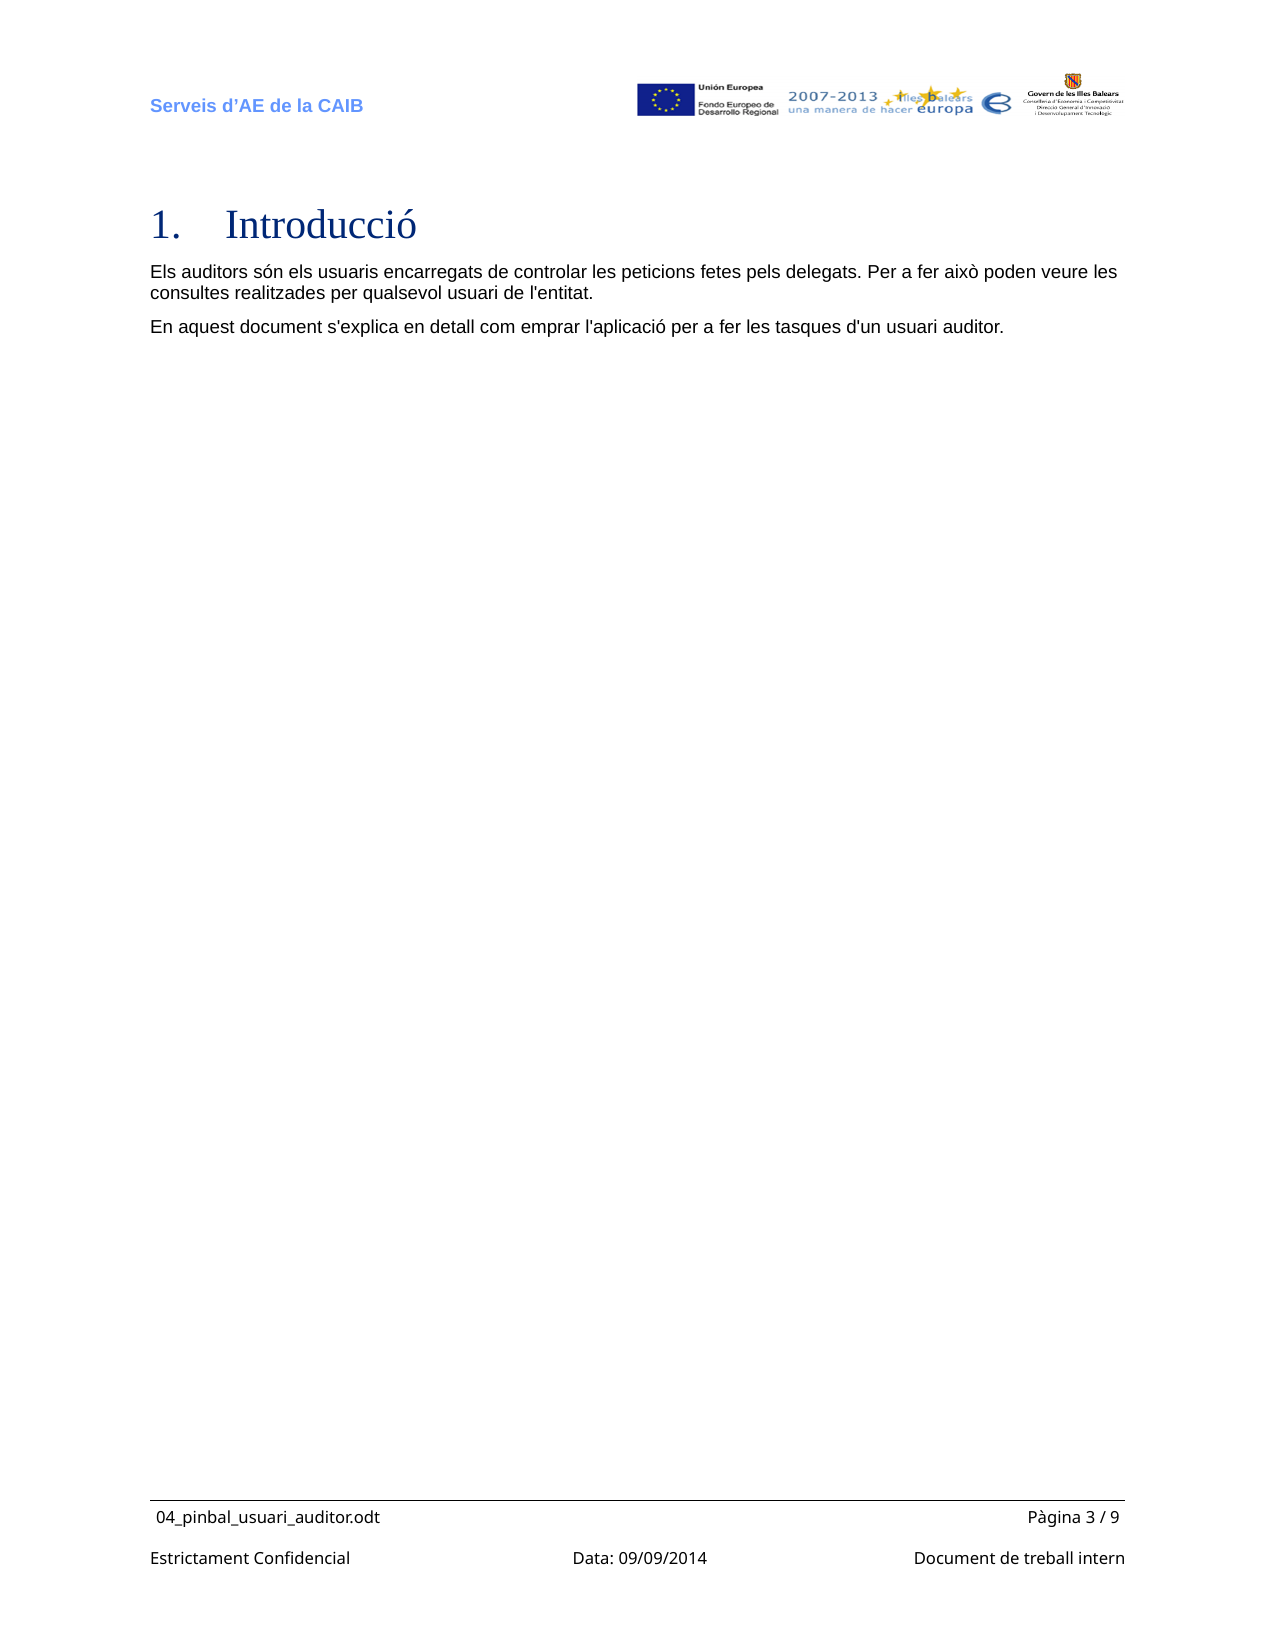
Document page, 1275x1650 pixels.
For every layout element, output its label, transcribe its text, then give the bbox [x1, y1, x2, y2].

text Els auditors són els usuaris encarregats de controlar les peticions fetes pels delegats. Per a fer això poden veure les consultes realitzades per qualsevol usuari de l'entitat. [150, 260, 1125, 303]
text En aquest document s'explica en detall com emprar l'aplicació per a fer les tasques d'un usuari auditor. [150, 316, 1125, 338]
picture [636, 73, 1125, 116]
subtitle Introducció [150, 200, 1125, 248]
